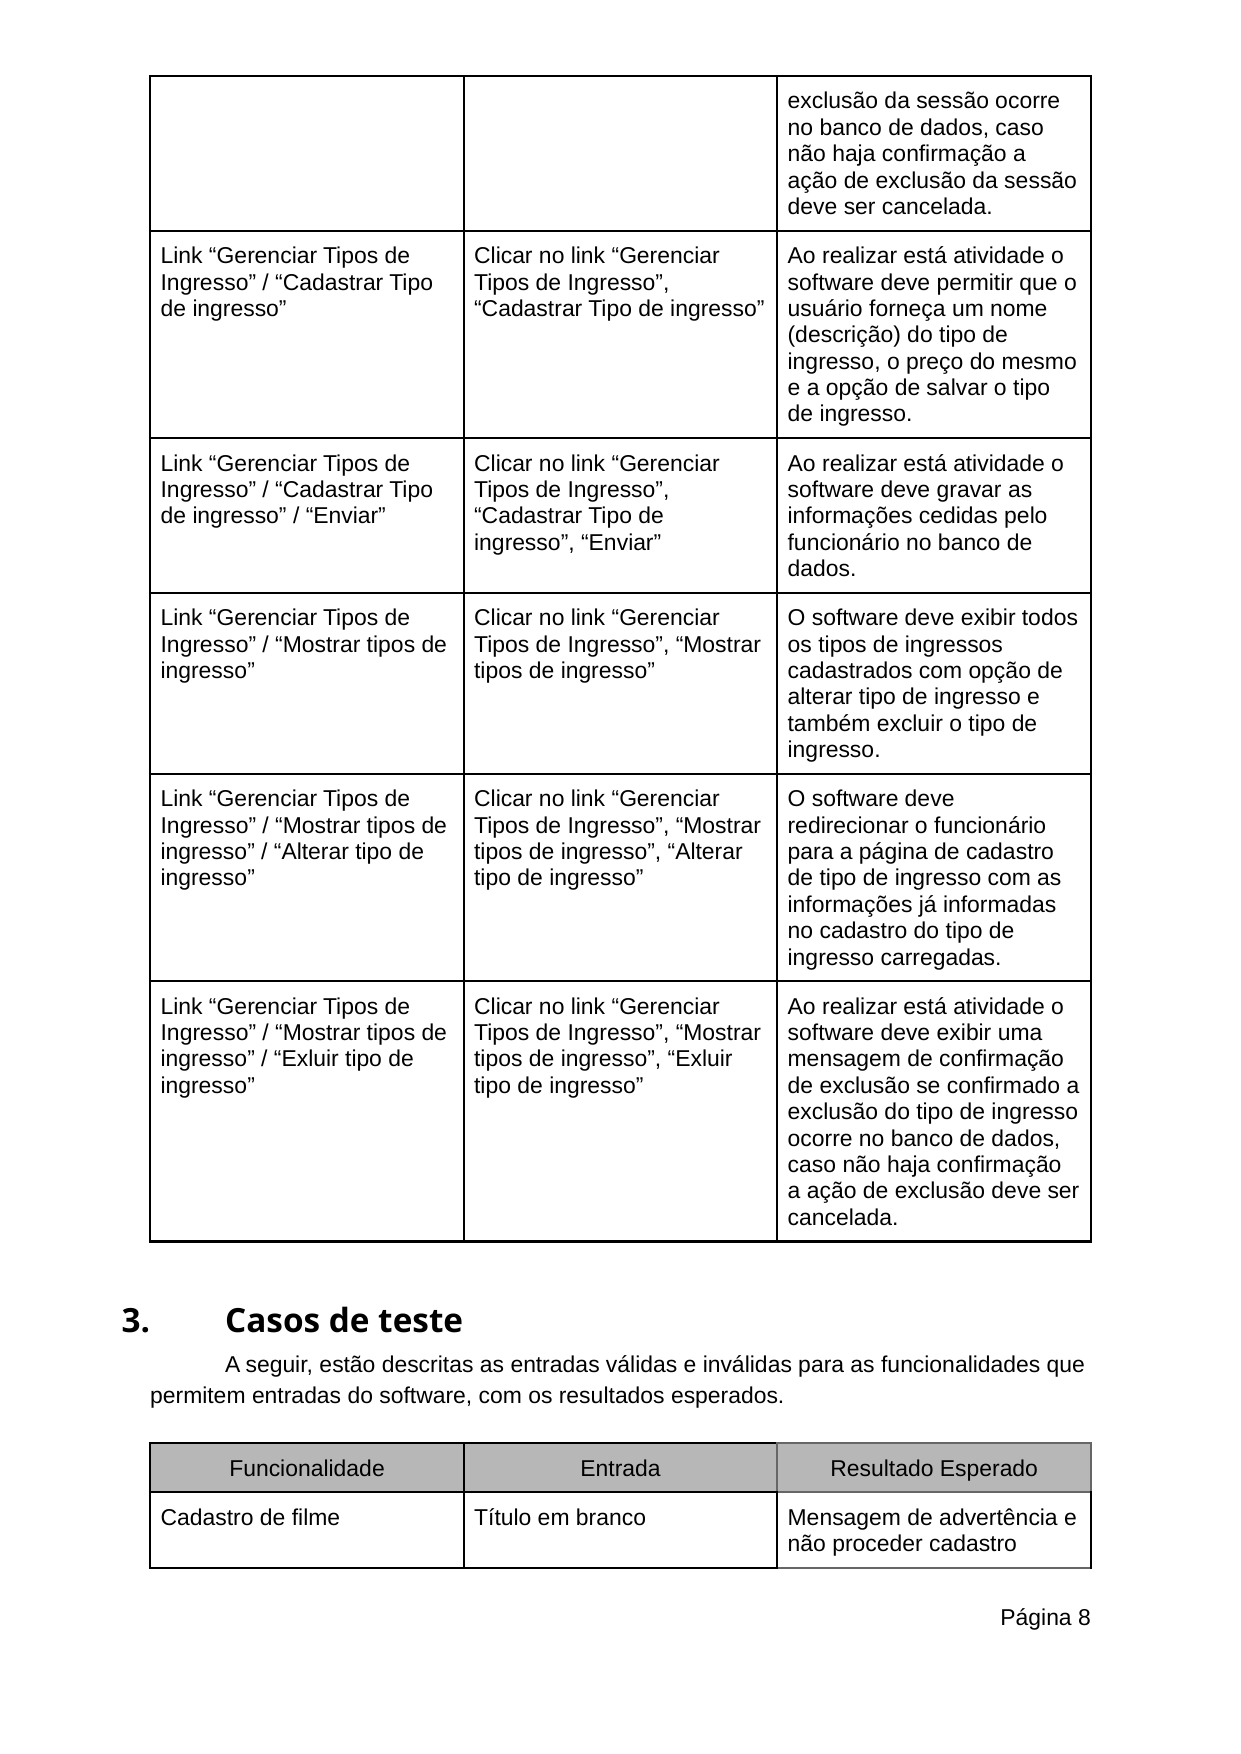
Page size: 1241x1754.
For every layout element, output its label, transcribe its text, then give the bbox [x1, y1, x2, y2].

table_cell Link “Gerenciar Tipos de Ingresso” / “Cadastrar Tipo de ingresso” [151, 232, 463, 437]
table_cell Mensagem de advertência e não proceder cadastro [778, 1493, 1090, 1567]
table_header Resultado Esperado [778, 1444, 1090, 1491]
table_cell Clicar no link “Gerenciar Tipos de Ingresso”, “Cadastrar Tipo de ingresso”, “Enviar” [465, 439, 776, 592]
table_cell Ao realizar está atividade o software deve exibir uma mensagem de confirmação de exclusão se confirmado a exclusão do tipo de ingresso ocorre no banco de dados, caso não haja confirmação a ação de exclusão deve ser cancelada. [778, 982, 1090, 1240]
table_cell [465, 77, 776, 230]
table_cell O software deve redirecionar o funcionário para a página de cadastro de tipo de ingresso com as informações já informadas no cadastro do tipo de ingresso carregadas. [778, 775, 1090, 980]
table_cell Link “Gerenciar Tipos de Ingresso” / “Cadastrar Tipo de ingresso” / “Enviar” [151, 439, 463, 592]
table_header Funcionalidade [151, 1444, 463, 1491]
table_cell exclusão da sessão ocorre no banco de dados, caso não haja confirmação a ação de exclusão da sessão deve ser cancelada. [778, 77, 1090, 230]
table_header Entrada [465, 1444, 776, 1491]
table_cell Título em branco [465, 1493, 776, 1567]
table_cell Cadastro de filme [151, 1493, 463, 1567]
table_cell Ao realizar está atividade o software deve permitir que o usuário forneça um nome (descrição) do tipo de ingresso, o preço do mesmo e a opção de salvar o tipo de ingresso. [778, 232, 1090, 437]
table_cell O software deve exibir todos os tipos de ingressos cadastrados com opção de alterar tipo de ingresso e também excluir o tipo de ingresso. [778, 594, 1090, 773]
text A seguir, estão descritas as entradas válidas e inválidas para as funcionalidades que permitem entradas do software, com os resultados esperados. [150, 1351, 1091, 1408]
table_cell Clicar no link “Gerenciar Tipos de Ingresso”, “Mostrar tipos de ingresso”, “Alterar tipo de ingresso” [465, 775, 776, 980]
table_cell Link “Gerenciar Tipos de Ingresso” / “Mostrar tipos de ingresso” / “Alterar tipo de ingresso” [151, 775, 463, 980]
table_cell [151, 77, 463, 230]
table_cell Clicar no link “Gerenciar Tipos de Ingresso”, “Mostrar tipos de ingresso”, “Exluir tipo de ingresso” [465, 982, 776, 1240]
table_cell Link “Gerenciar Tipos de Ingresso” / “Mostrar tipos de ingresso” / “Exluir tipo de ingresso” [151, 982, 463, 1240]
table_cell Clicar no link “Gerenciar Tipos de Ingresso”, “Mostrar tipos de ingresso” [465, 594, 776, 773]
list Casos de teste [150, 1297, 1091, 1342]
table_cell Link “Gerenciar Tipos de Ingresso” / “Mostrar tipos de ingresso” [151, 594, 463, 773]
table_cell Clicar no link “Gerenciar Tipos de Ingresso”, “Cadastrar Tipo de ingresso” [465, 232, 776, 437]
table_cell Ao realizar está atividade o software deve gravar as informações cedidas pelo funcionário no banco de dados. [778, 439, 1090, 592]
